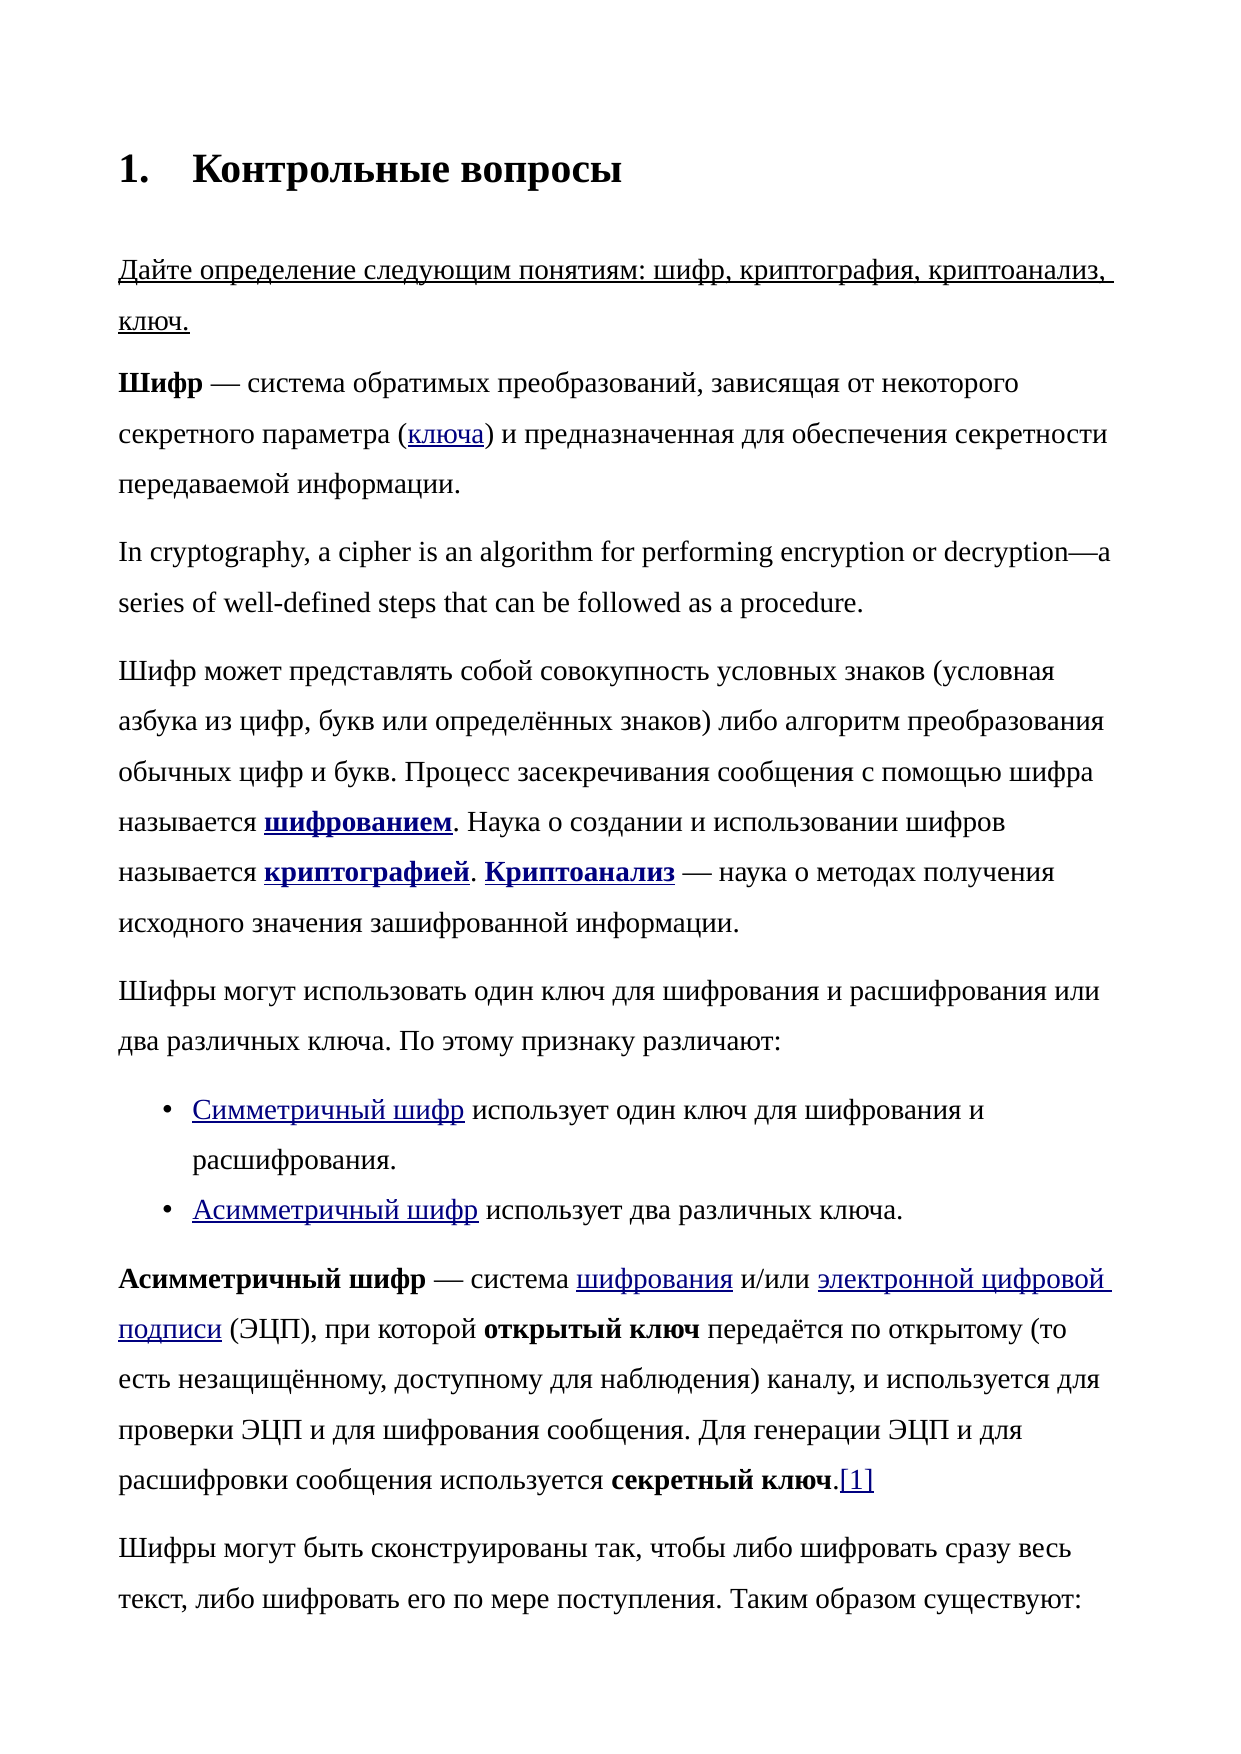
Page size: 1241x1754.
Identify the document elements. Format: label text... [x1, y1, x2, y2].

subtitle Дайте определение следующим понятиям: шифр, криптография, криптоанализ, ключ. [118, 252, 1122, 336]
list Симметричный шифр использует один ключ для шифрования и расшифрования. [162, 1092, 1122, 1176]
text Шифр — система обратимых преобразований, зависящая от некоторого секретного параметра (ключа) и предназначенная для обеспечения секретности передаваемой информации. [118, 366, 1122, 500]
text Асимметричный шифр — система шифрования и/или электронной цифровой подписи (ЭЦП), при которой открытый ключ передаётся по открытому (то есть незащищённому, доступному для наблюдения) каналу, и используется для проверки ЭЦП и для шифрования сообщения. Для генерации ЭЦП и для расшифровки сообщения используется секретный ключ.[1] [118, 1261, 1122, 1496]
text Шифры могут использовать один ключ для шифрования и расшифрования или два различных ключа. По этому признаку различают: [118, 973, 1122, 1057]
text In cryptography, a cipher is an algorithm for performing encryption or decryption—a series of well-defined steps that can be followed as a procedure. [118, 534, 1122, 618]
list Асимметричный шифр использует два различных ключа. [162, 1192, 1122, 1226]
subtitle Контрольные вопросы [118, 143, 1122, 191]
text Шифры могут быть сконструированы так, чтобы либо шифровать сразу весь текст, либо шифровать его по мере поступления. Таким образом существуют: [118, 1531, 1122, 1614]
text Шифр может представлять собой совокупность условных знаков (условная азбука из цифр, букв или определённых знаков) либо алгоритм преобразования обычных цифр и букв. Процесс засекречивания сообщения с помощью шифра называется шифрованием. Наука о создании и использовании шифров называется криптографией. Криптоанализ — наука о методах получения исходного значения зашифрованной информации. [118, 653, 1122, 938]
